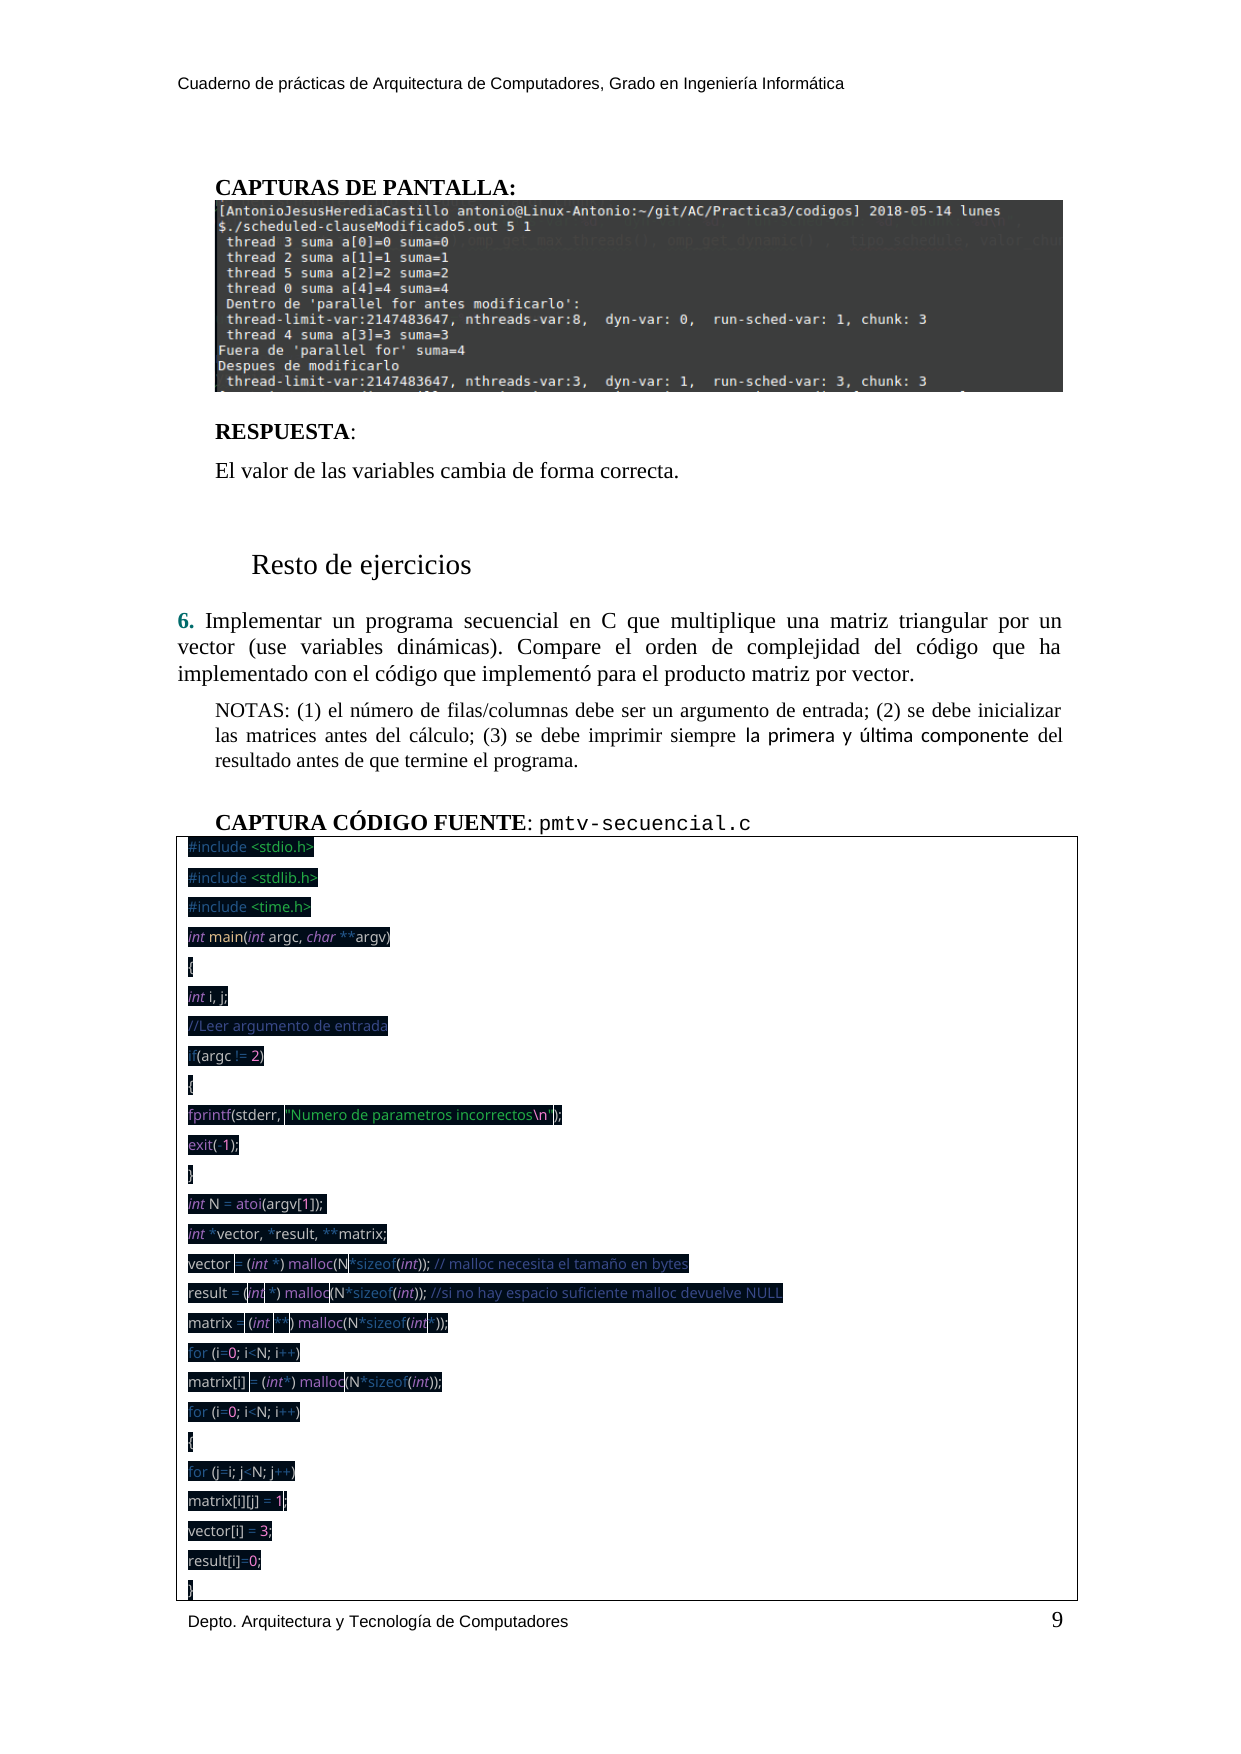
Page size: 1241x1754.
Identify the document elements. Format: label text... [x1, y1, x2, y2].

text RESPUESTA: [215, 418, 1063, 444]
picture [214, 200, 1063, 392]
text CAPTURA CÓDIGO FUENTE: pmtv-secuencial.c [215, 808, 1063, 836]
table_header #include <stdio.h> #include <stdlib.h> #include <time.h> int main(int argc, char **argv) { int i, j; //Leer argumento de entrada if(argc != 2) { fprintf(stderr, "Numero de parametros incorrectos\n"); exit(-1); } int N = atoi(argv[1]); int *vector, *result, **matrix; vector = (int *) malloc(N*sizeof(int)); // malloc necesita el tamaño en bytes result = (int *) malloc(N*sizeof(int)); //si no hay espacio suficiente malloc devuelve NULL matrix = (int **) malloc(N*sizeof(int*)); for (i=0; i<N; i++) matrix[i] = (int*) malloc(N*sizeof(int)); for (i=0; i<N; i++) { for (j=i; j<N; j++) matrix[i][j] = 1; vector[i] = 3; result[i]=0; } [177, 837, 1077, 1600]
list 6. Implementar un programa secuencial en C que multiplique una matriz triangular por un vector (use variables dinámicas). Compare el orden de complejidad del código que ha implementado con el código que implementó para el producto matriz por vector. [177, 607, 1063, 686]
list NOTAS: (1) el número de filas/columnas debe ser un argumento de entrada; (2) se debe inicializar las matrices antes del cálculo; (3) se debe imprimir siempre la primera y última componente del resultado antes de que termine el programa. [215, 698, 1063, 772]
text CAPTURAS DE PANTALLA: [215, 174, 1063, 200]
list El valor de las variables cambia de forma correcta. [215, 457, 1063, 483]
subtitle Resto de ejercicios [215, 547, 1063, 581]
